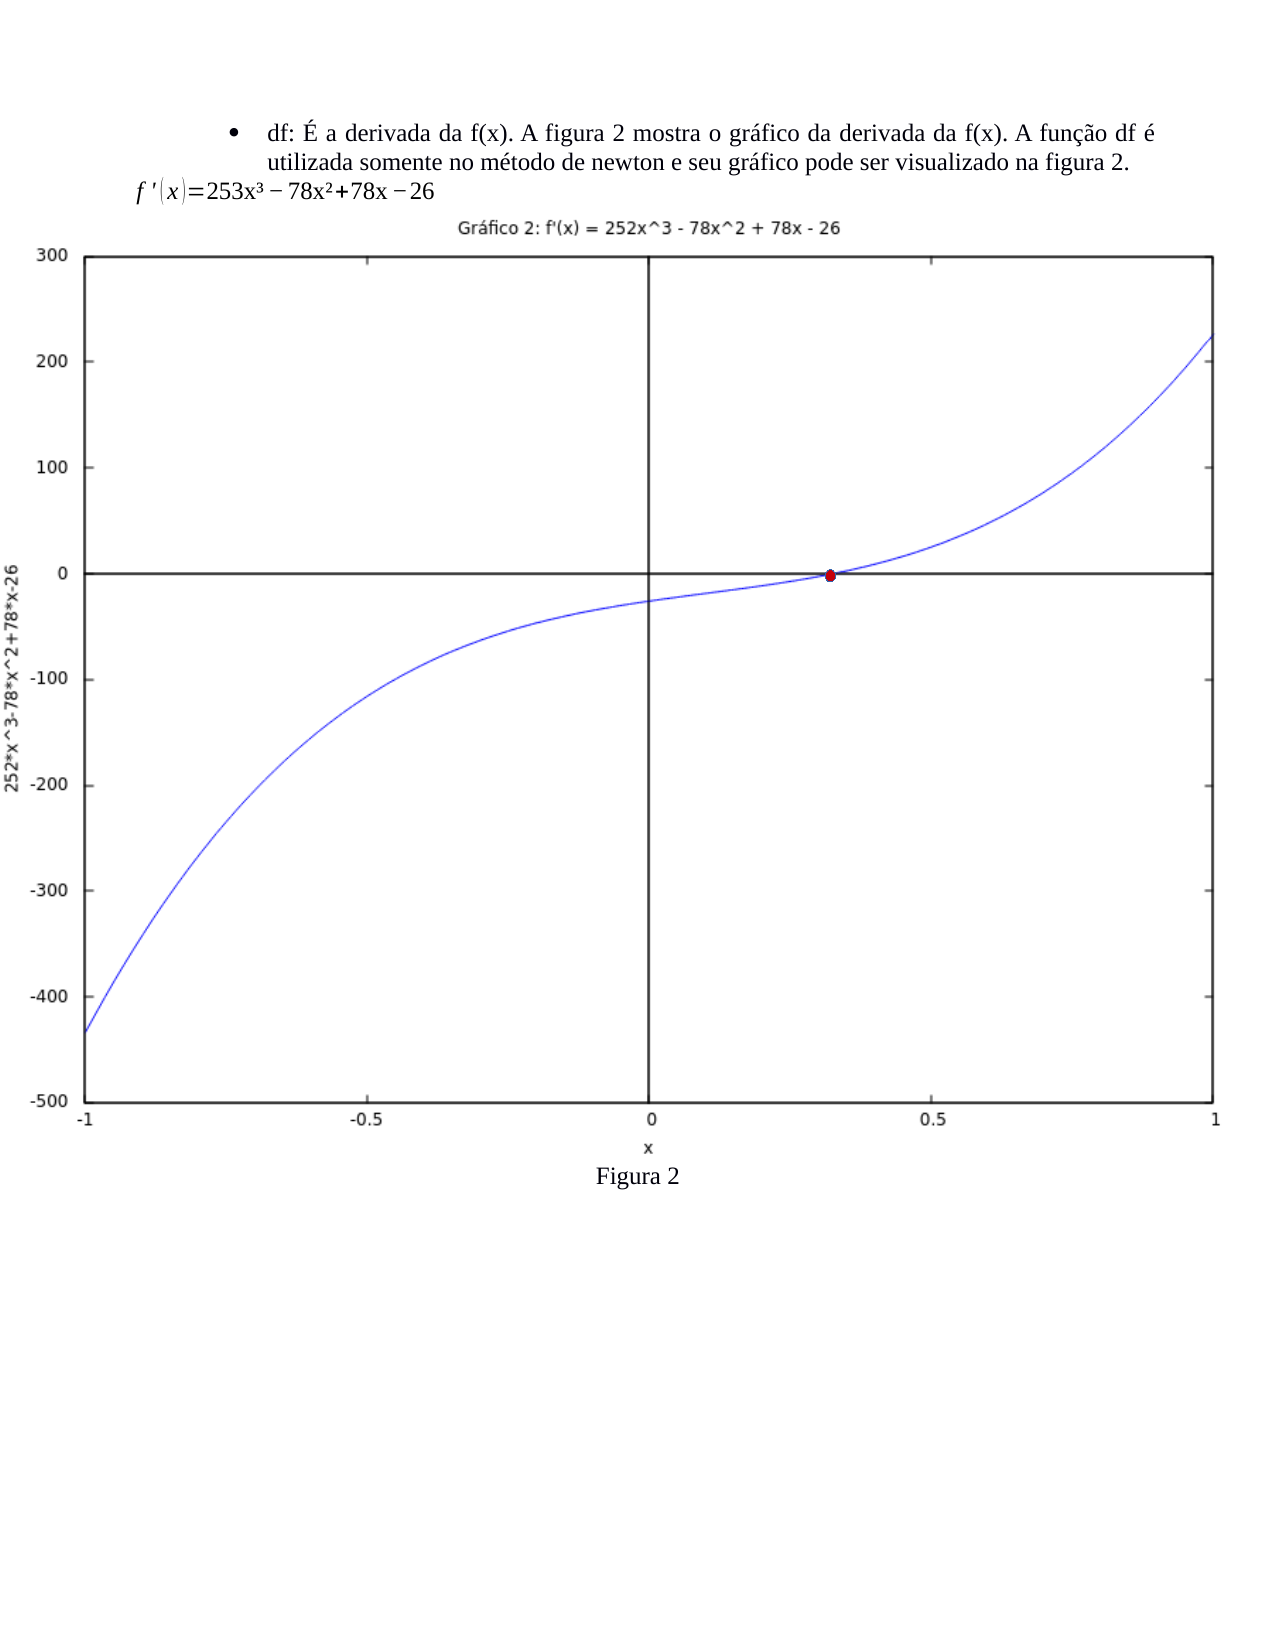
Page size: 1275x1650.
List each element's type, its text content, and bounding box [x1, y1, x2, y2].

text [118, 206, 1157, 217]
picture [0, 217, 1275, 1161]
text Figura 2 [118, 1161, 1157, 1190]
list df: É a derivada da f(x). A figura 2 mostra o gráfico da derivada da f(x). A função df é utilizada somente no método de newton e seu gráfico pode ser visualizado na figura 2. [229, 118, 1157, 176]
